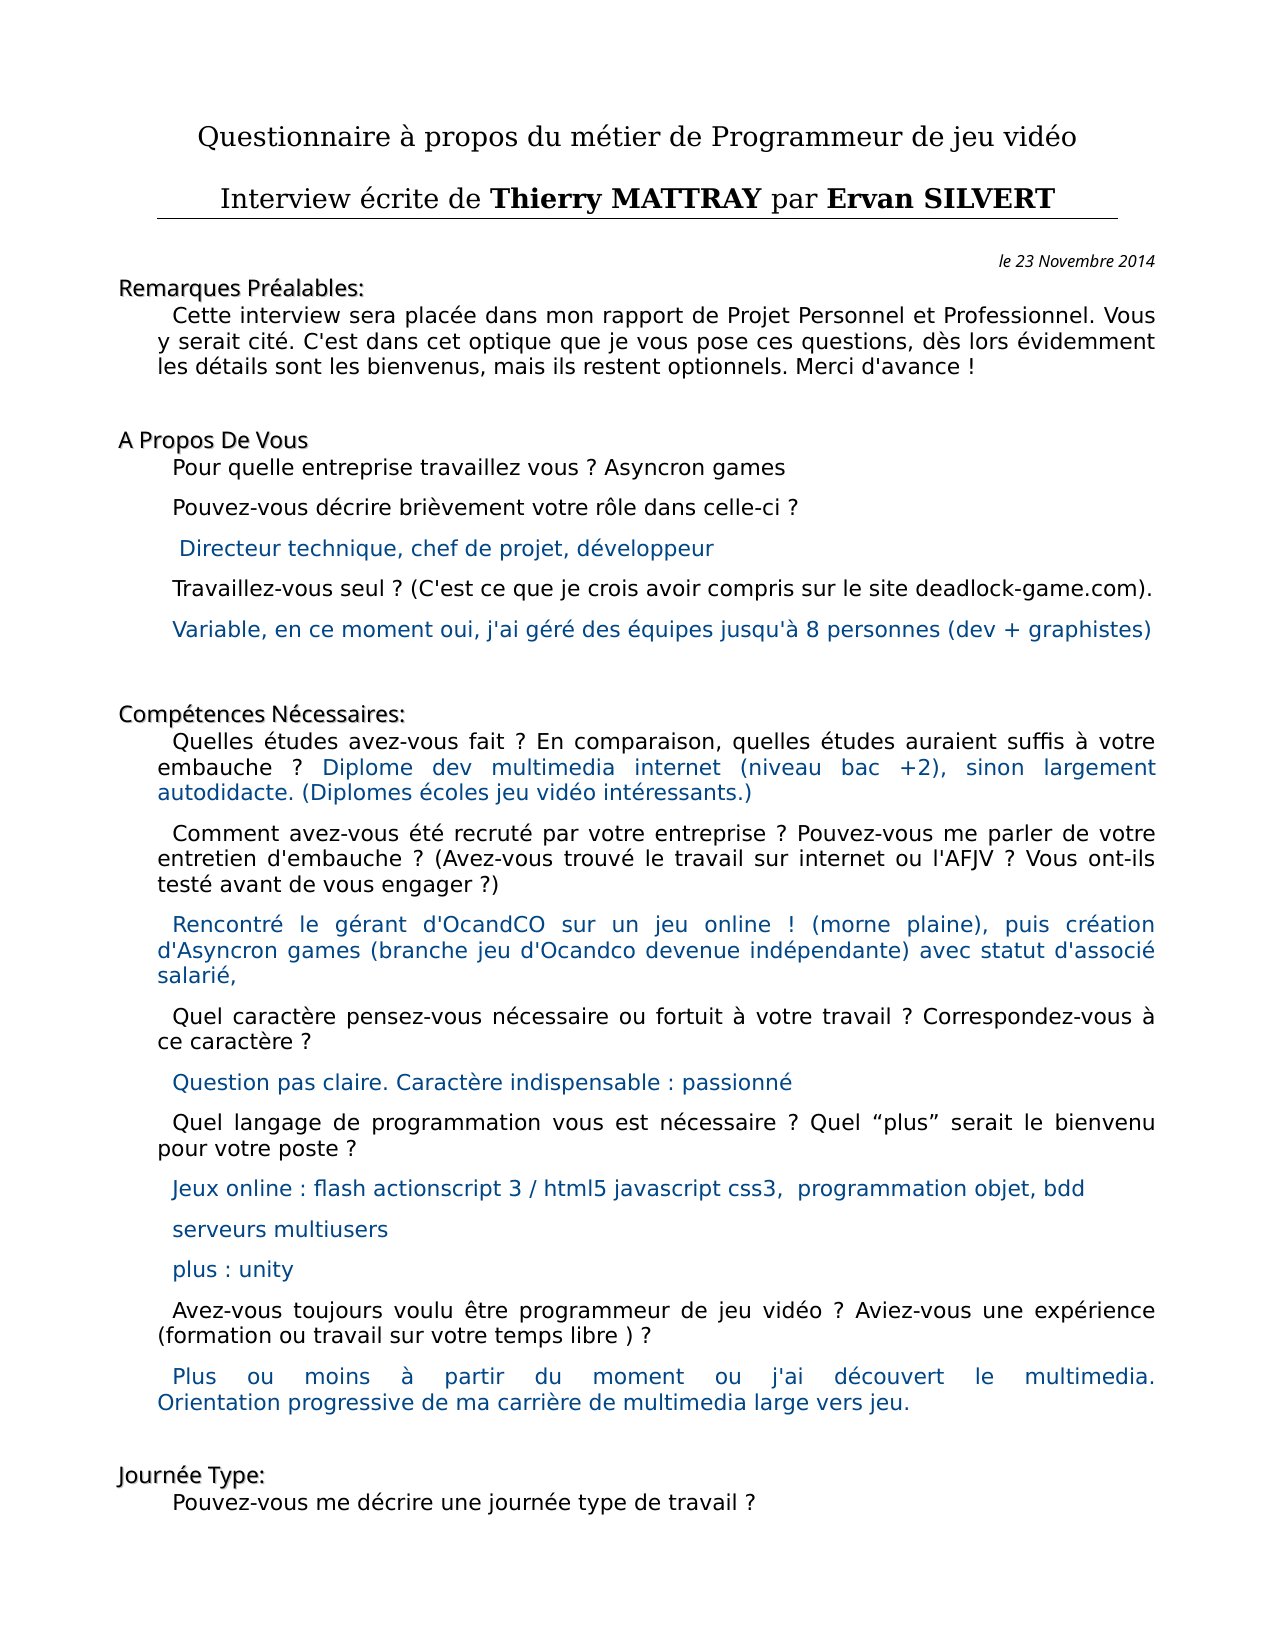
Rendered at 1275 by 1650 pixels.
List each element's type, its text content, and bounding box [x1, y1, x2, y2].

text Compétences nécessaires: [118, 698, 1139, 729]
text Quel caractère pensez-vous nécessaire ou fortuit à votre travail ? Correspondez-vous à ce caractère ? [157, 1004, 1157, 1055]
text Comment avez-vous été recruté par votre entreprise ? Pouvez-vous me parler de votre entretien d'embauche ? (Avez-vous trouvé le travail sur internet ou l'AFJV ? Vous ont-ils testé avant de vous engager ?) [157, 821, 1157, 897]
text Quel langage de programmation vous est nécessaire ? Quel “plus” serait le bienvenu pour votre poste ? [157, 1111, 1157, 1162]
text Pouvez-vous décrire brièvement votre rôle dans celle-ci ? [157, 495, 1157, 521]
text Jeux online : flash actionscript 3 / html5 javascript css3, programmation objet, bdd [157, 1177, 1157, 1202]
text Directeur technique, chef de projet, développeur [157, 536, 1157, 561]
text Travaillez-vous seul ? (C'est ce que je crois avoir compris sur le site deadlock-game.com). [157, 576, 1157, 602]
text Question pas claire. Caractère indispensable : passionné [157, 1070, 1157, 1096]
text Variable, en ce moment oui, j'ai géré des équipes jusqu'à 8 personnes (dev + graphistes) [157, 617, 1157, 642]
text Quelles études avez-vous fait ? En comparaison, quelles études auraient suffis à votre embauche ? Diplome dev multimedia internet (niveau bac +2), sinon largement autodidacte. (Diplomes écoles jeu vidéo intéressants.) [157, 729, 1157, 806]
text Interview écrite de Thierry MATTRAY par Ervan SILVERT [157, 180, 1118, 218]
text Cette interview sera placée dans mon rapport de Projet Personnel et Professionnel. Vous y serait cité. C'est dans cet optique que je vous pose ces questions, dès lors évidemment les détails sont les bienvenus, mais ils restent optionnels. Merci d'avance ! [157, 303, 1157, 380]
text serveurs multiusers [157, 1217, 1157, 1243]
text Plus ou moins à partir du moment ou j'ai découvert le multimedia. Orientation progressive de ma carrière de multimedia large vers jeu. [157, 1364, 1157, 1415]
text A propos de vous [118, 424, 1139, 455]
text Remarques préalables: [118, 272, 1139, 303]
text Rencontré le gérant d'OcandCO sur un jeu online ! (morne plaine), puis création d'Asyncron games (branche jeu d'Ocandco devenue indépendante) avec statut d'associé salarié, [157, 912, 1157, 989]
text Journée type: [118, 1459, 1139, 1490]
text le 23 Novembre 2014 [118, 249, 1157, 272]
text Questionnaire à propos du métier de Programmeur de jeu vidéo [157, 118, 1118, 153]
text Pour quelle entreprise travaillez vous ? Asyncron games [157, 455, 1157, 480]
text Avez-vous toujours voulu être programmeur de jeu vidéo ? Aviez-vous une expérience (formation ou travail sur votre temps libre ) ? [157, 1298, 1157, 1349]
text plus : unity [157, 1258, 1157, 1283]
text Pouvez-vous me décrire une journée type de travail ? [157, 1490, 1157, 1516]
